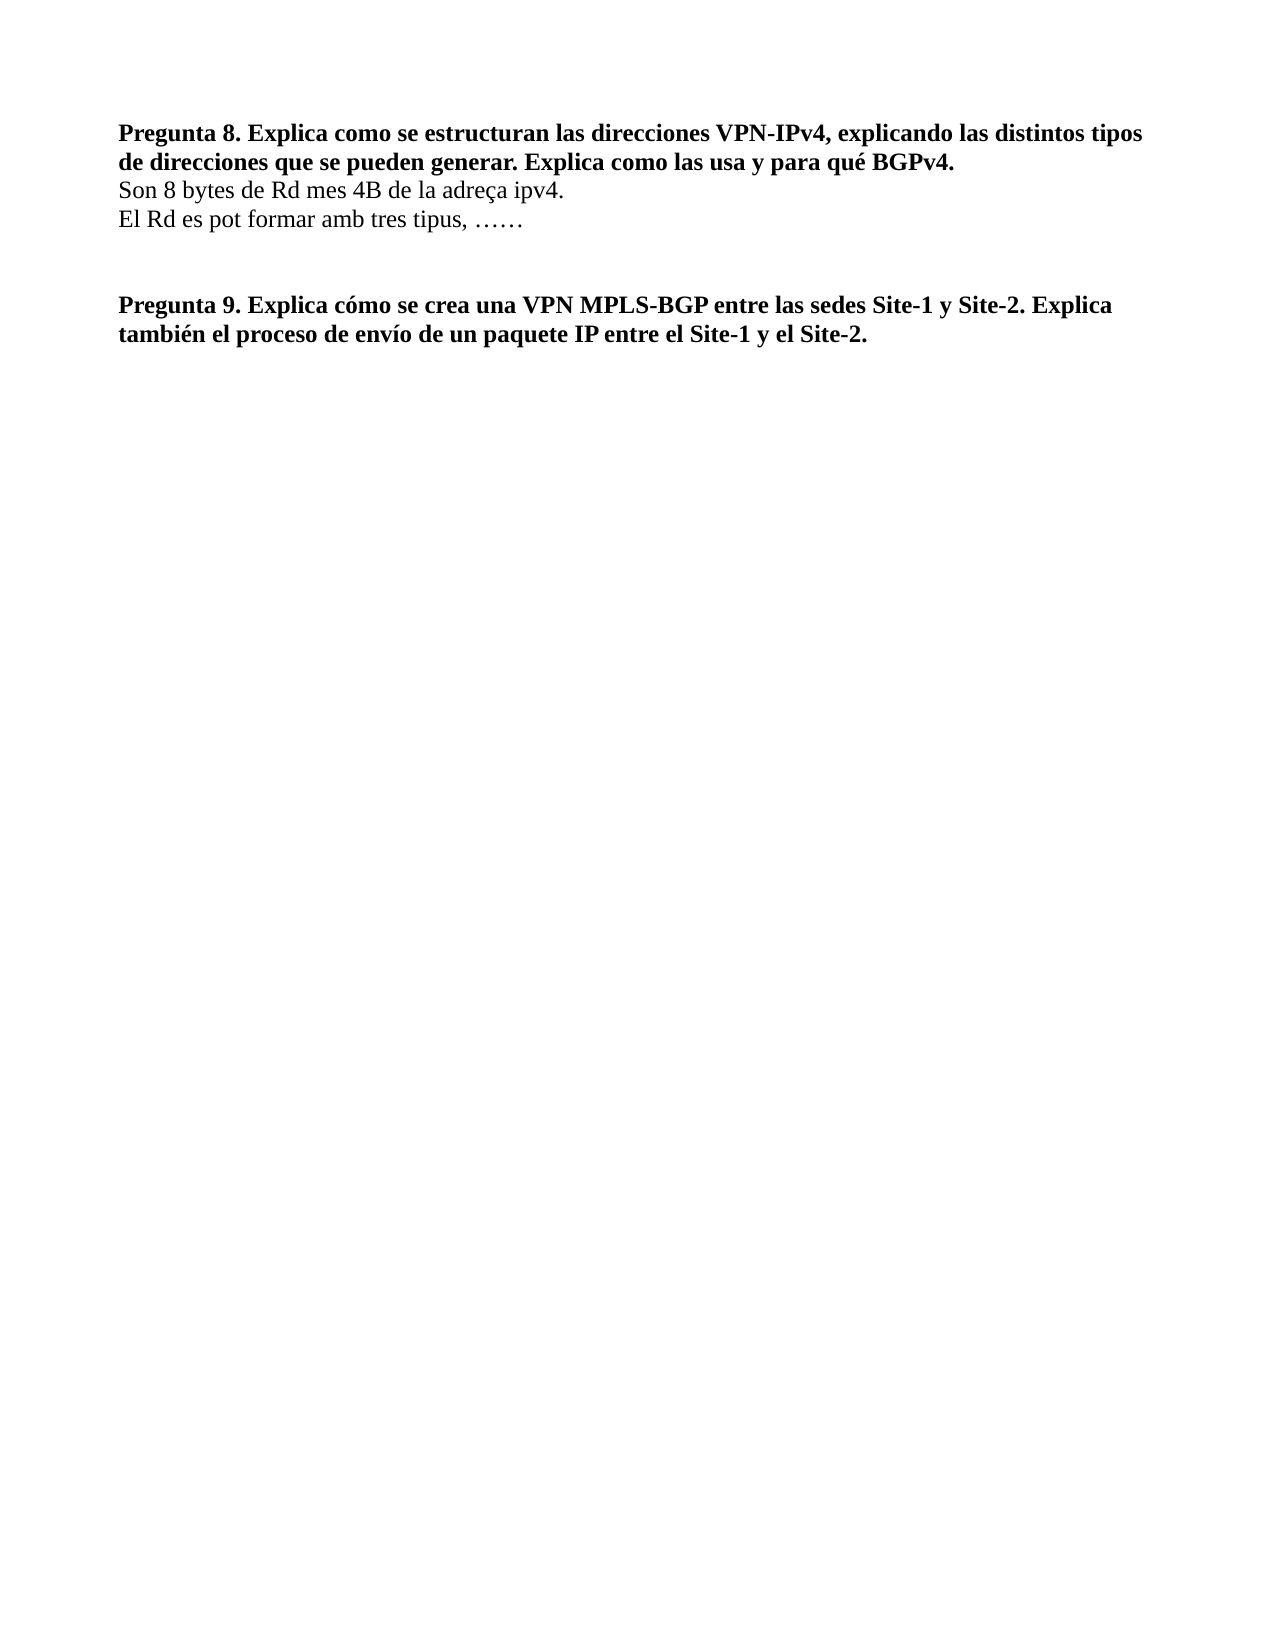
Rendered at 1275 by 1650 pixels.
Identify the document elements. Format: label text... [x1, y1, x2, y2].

text El Rd es pot formar amb tres tipus, …… [118, 204, 1157, 233]
text Son 8 bytes de Rd mes 4B de la adreça ipv4. [118, 176, 1157, 204]
text Pregunta 8. Explica como se estructuran las direcciones VPN-IPv4, explicando las distintos tipos de direcciones que se pueden generar. Explica como las usa y para qué BGPv4. [118, 118, 1157, 176]
text también el proceso de envío de un paquete IP entre el Site-1 y el Site-2. [118, 319, 1157, 348]
text Pregunta 9. Explica cómo se crea una VPN MPLS-BGP entre las sedes Site-1 y Site-2. Explica [118, 291, 1157, 319]
